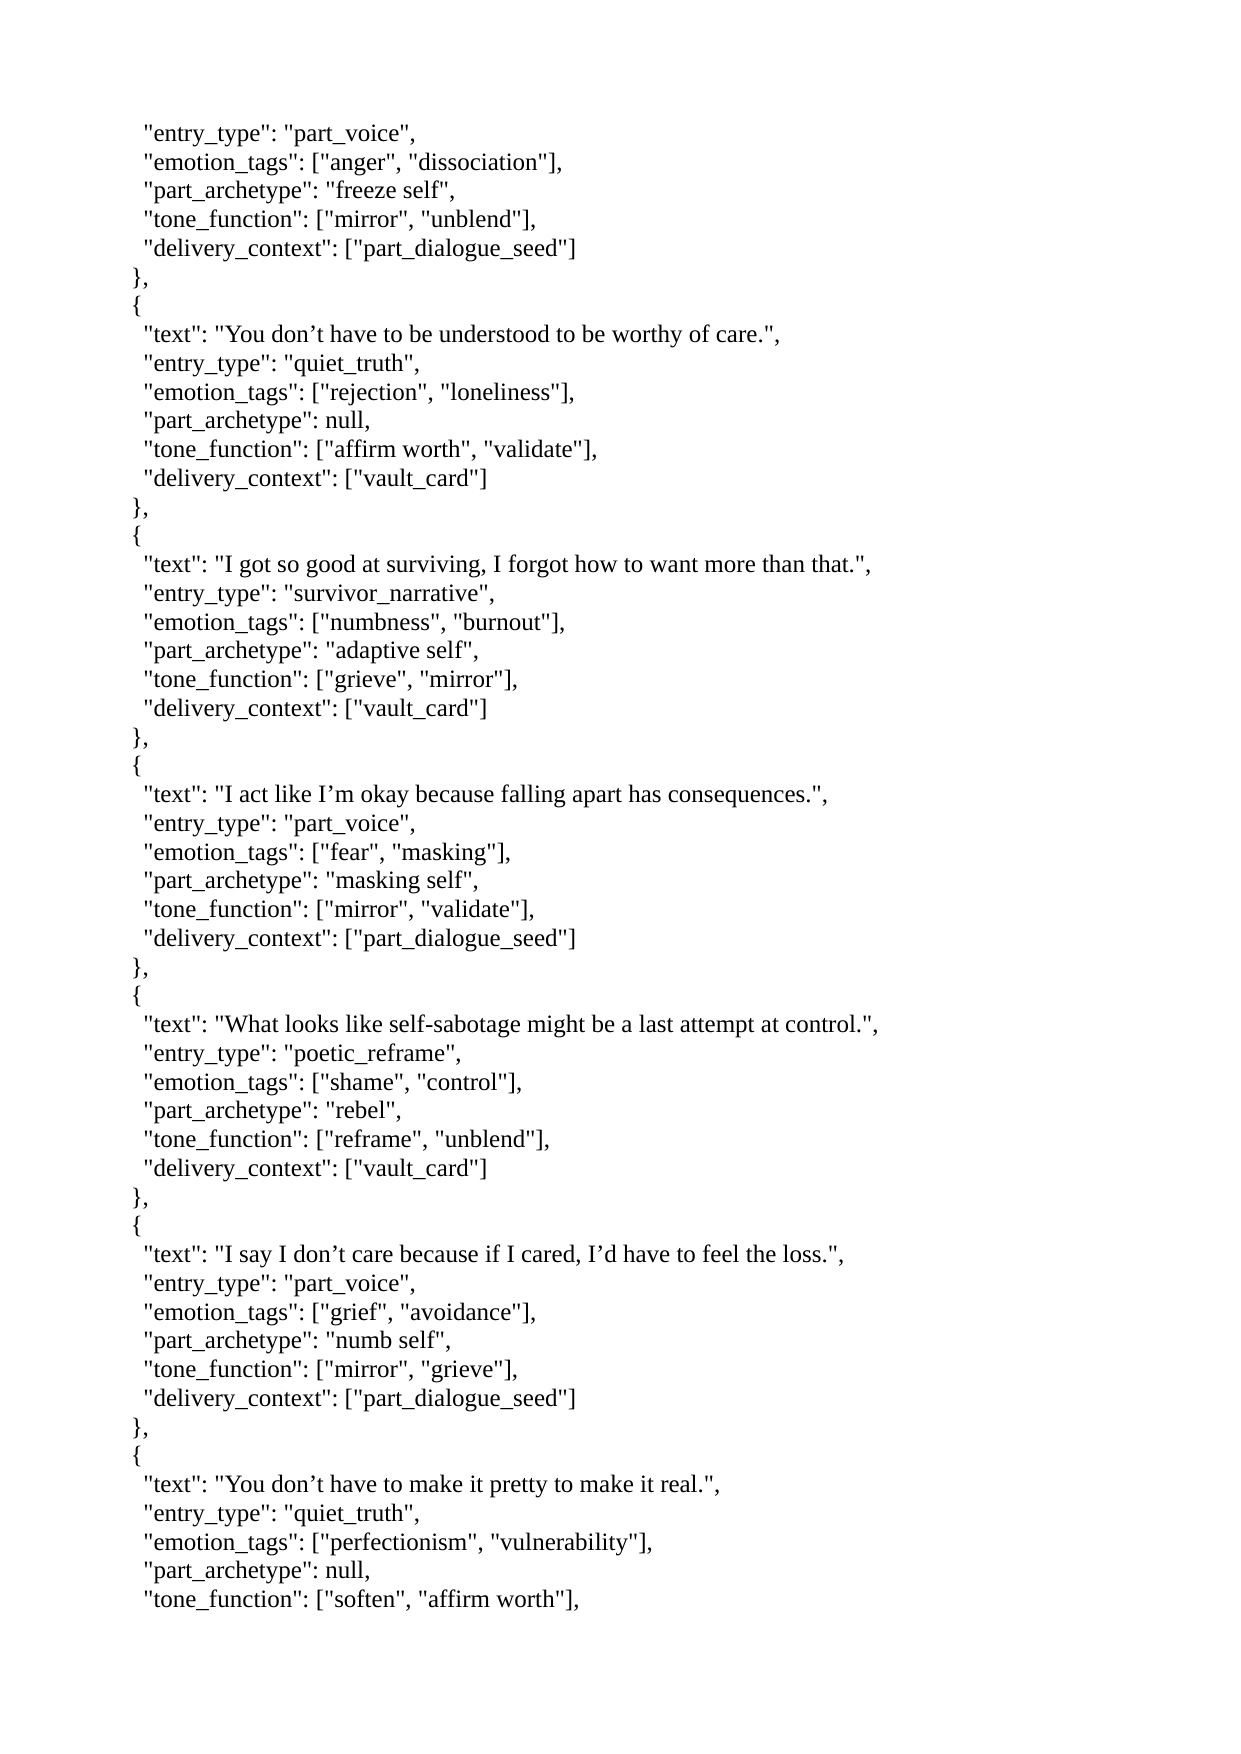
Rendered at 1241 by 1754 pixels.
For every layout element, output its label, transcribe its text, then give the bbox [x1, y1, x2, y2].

text "part_archetype": null, [118, 406, 1122, 434]
text "tone_function": ["affirm worth", "validate"], [118, 434, 1122, 463]
text { [118, 751, 1122, 779]
text "part_archetype": "adaptive self", [118, 636, 1122, 664]
text "emotion_tags": ["numbness", "burnout"], [118, 607, 1122, 636]
text { [118, 521, 1122, 549]
text "text": "I got so good at surviving, I forgot how to want more than that.", [118, 549, 1122, 578]
text "delivery_context": ["vault_card"] [118, 693, 1122, 722]
text { [118, 1441, 1122, 1469]
text "text": "I say I don’t care because if I cared, I’d have to feel the loss.", [118, 1239, 1122, 1268]
text }, [118, 1412, 1122, 1441]
text "tone_function": ["soften", "affirm worth"], [118, 1584, 1122, 1613]
text "emotion_tags": ["grief", "avoidance"], [118, 1297, 1122, 1326]
text "emotion_tags": ["shame", "control"], [118, 1067, 1122, 1096]
text "text": "You don’t have to be understood to be worthy of care.", [118, 319, 1122, 348]
text "emotion_tags": ["perfectionism", "vulnerability"], [118, 1527, 1122, 1556]
text }, [118, 952, 1122, 981]
text "delivery_context": ["part_dialogue_seed"] [118, 233, 1122, 262]
text "emotion_tags": ["fear", "masking"], [118, 837, 1122, 866]
text "tone_function": ["mirror", "unblend"], [118, 204, 1122, 233]
text { [118, 981, 1122, 1009]
text "tone_function": ["mirror", "grieve"], [118, 1354, 1122, 1383]
text "entry_type": "quiet_truth", [118, 348, 1122, 377]
text }, [118, 722, 1122, 751]
text "text": "What looks like self-sabotage might be a last attempt at control.", [118, 1009, 1122, 1038]
text "tone_function": ["reframe", "unblend"], [118, 1124, 1122, 1153]
text "entry_type": "part_voice", [118, 808, 1122, 837]
text "delivery_context": ["part_dialogue_seed"] [118, 923, 1122, 952]
text "part_archetype": "numb self", [118, 1326, 1122, 1354]
text { [118, 1211, 1122, 1239]
text "part_archetype": null, [118, 1556, 1122, 1584]
text "delivery_context": ["vault_card"] [118, 1153, 1122, 1182]
text "part_archetype": "rebel", [118, 1096, 1122, 1124]
text "emotion_tags": ["anger", "dissociation"], [118, 147, 1122, 176]
text }, [118, 492, 1122, 521]
text "part_archetype": "masking self", [118, 866, 1122, 894]
text "delivery_context": ["vault_card"] [118, 463, 1122, 492]
text "tone_function": ["mirror", "validate"], [118, 894, 1122, 923]
text "entry_type": "poetic_reframe", [118, 1038, 1122, 1067]
text { [118, 291, 1122, 319]
text "entry_type": "part_voice", [118, 1268, 1122, 1297]
text "delivery_context": ["part_dialogue_seed"] [118, 1383, 1122, 1412]
text "tone_function": ["grieve", "mirror"], [118, 664, 1122, 693]
text "entry_type": "quiet_truth", [118, 1498, 1122, 1527]
text "entry_type": "survivor_narrative", [118, 578, 1122, 607]
text "part_archetype": "freeze self", [118, 176, 1122, 204]
text "text": "I act like I’m okay because falling apart has consequences.", [118, 779, 1122, 808]
text }, [118, 1182, 1122, 1211]
text }, [118, 262, 1122, 291]
text "entry_type": "part_voice", [118, 118, 1122, 147]
text "text": "You don’t have to make it pretty to make it real.", [118, 1469, 1122, 1498]
text "emotion_tags": ["rejection", "loneliness"], [118, 377, 1122, 406]
